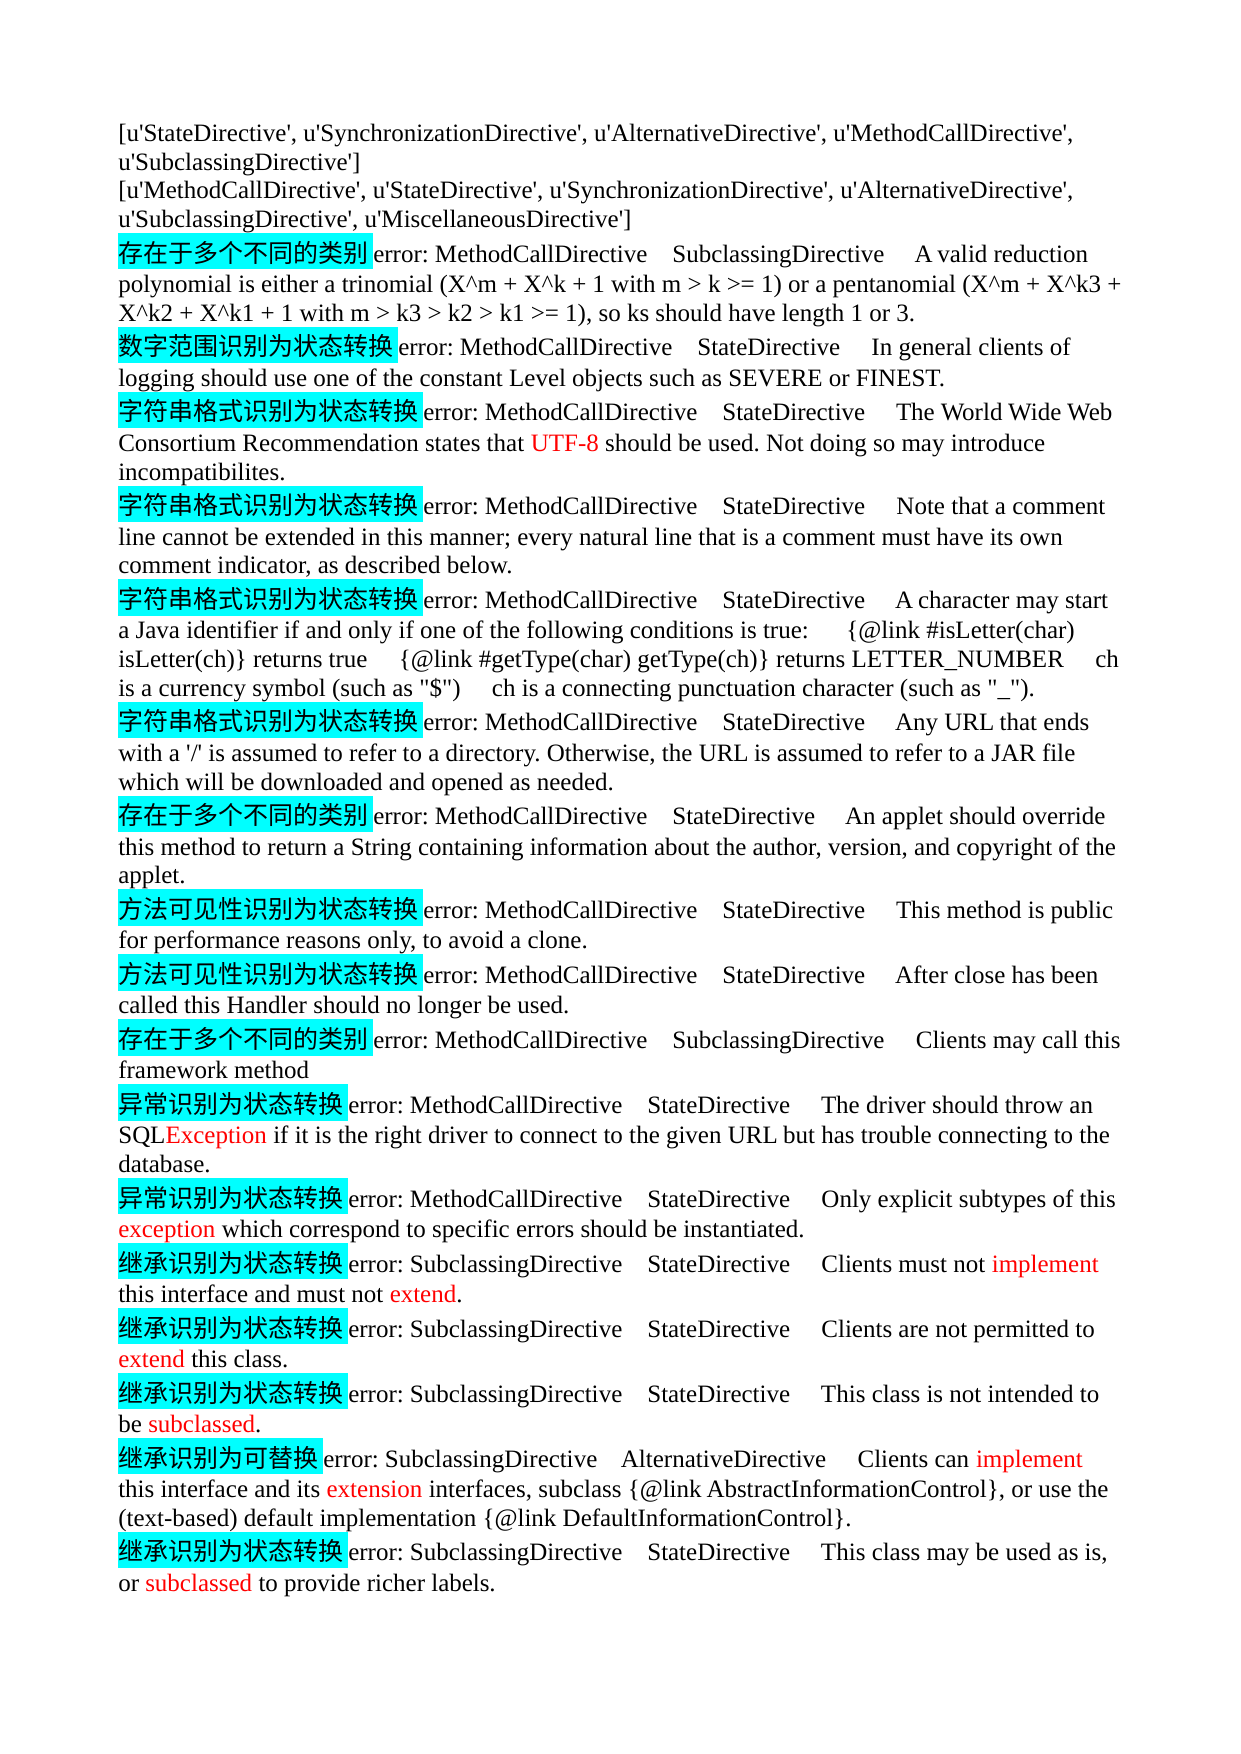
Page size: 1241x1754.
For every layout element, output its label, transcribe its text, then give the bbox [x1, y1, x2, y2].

text 异常识别为状态转换error: MethodCallDirective StateDirective Only explicit subtypes of this exception which correspond to specific errors should be instantiated. [118, 1178, 1122, 1243]
text 继承识别为状态转换error: SubclassingDirective StateDirective This class is not intended to be subclassed. [118, 1373, 1122, 1438]
text 存在于多个不同的类别error: MethodCallDirective StateDirective An applet should override this method to return a String containing information about the author, version, and copyright of the applet. [118, 796, 1122, 889]
text 字符串格式识别为状态转换error: MethodCallDirective StateDirective The World Wide Web Consortium Recommendation states that UTF-8 should be used. Not doing so may introduce incompatibilites. [118, 392, 1122, 486]
text 继承识别为状态转换error: SubclassingDirective StateDirective Clients are not permitted to extend this class. [118, 1308, 1122, 1373]
text 存在于多个不同的类别error: MethodCallDirective SubclassingDirective A valid reduction polynomial is either a trinomial (X^m + X^k + 1 with m > k >= 1) or a pentanomial (X^m + X^k3 + X^k2 + X^k1 + 1 with m > k3 > k2 > k1 >= 1), so ks should have length 1 or 3. [118, 233, 1122, 327]
text 存在于多个不同的类别error: MethodCallDirective SubclassingDirective Clients may call this framework method [118, 1019, 1122, 1084]
text 字符串格式识别为状态转换error: MethodCallDirective StateDirective Note that a comment line cannot be extended in this manner; every natural line that is a comment must have its own comment indicator, as described below. [118, 486, 1122, 579]
text 字符串格式识别为状态转换error: MethodCallDirective StateDirective A character may start a Java identifier if and only if one of the following conditions is true: {@link #isLetter(char) isLetter(ch)} returns true {@link #getType(char) getType(ch)} returns LETTER_NUMBER ch is a currency symbol (such as "$") ch is a connecting punctuation character (such as "_"). [118, 579, 1122, 702]
text 方法可见性识别为状态转换error: MethodCallDirective StateDirective This method is public for performance reasons only, to avoid a clone. [118, 889, 1122, 954]
text 异常识别为状态转换error: MethodCallDirective StateDirective The driver should throw an SQLException if it is the right driver to connect to the given URL but has trouble connecting to the database. [118, 1084, 1122, 1178]
text [u'MethodCallDirective', u'StateDirective', u'SynchronizationDirective', u'AlternativeDirective', u'SubclassingDirective', u'MiscellaneousDirective'] [118, 176, 1122, 233]
text 继承识别为状态转换error: SubclassingDirective StateDirective Clients must not implement this interface and must not extend. [118, 1243, 1122, 1308]
text 字符串格式识别为状态转换error: MethodCallDirective StateDirective Any URL that ends with a '/' is assumed to refer to a directory. Otherwise, the URL is assumed to refer to a JAR file which will be downloaded and opened as needed. [118, 702, 1122, 796]
text 数字范围识别为状态转换error: MethodCallDirective StateDirective In general clients of logging should use one of the constant Level objects such as SEVERE or FINEST. [118, 327, 1122, 392]
text 继承识别为状态转换error: SubclassingDirective StateDirective This class may be used as is, or subclassed to provide richer labels. [118, 1532, 1122, 1597]
text 继承识别为可替换error: SubclassingDirective AlternativeDirective Clients can implement this interface and its extension interfaces, subclass {@link AbstractInformationControl}, or use the (text-based) default implementation {@link DefaultInformationControl}. [118, 1438, 1122, 1532]
text 方法可见性识别为状态转换error: MethodCallDirective StateDirective After close has been called this Handler should no longer be used. [118, 954, 1122, 1019]
text [u'StateDirective', u'SynchronizationDirective', u'AlternativeDirective', u'MethodCallDirective', u'SubclassingDirective'] [118, 118, 1122, 176]
